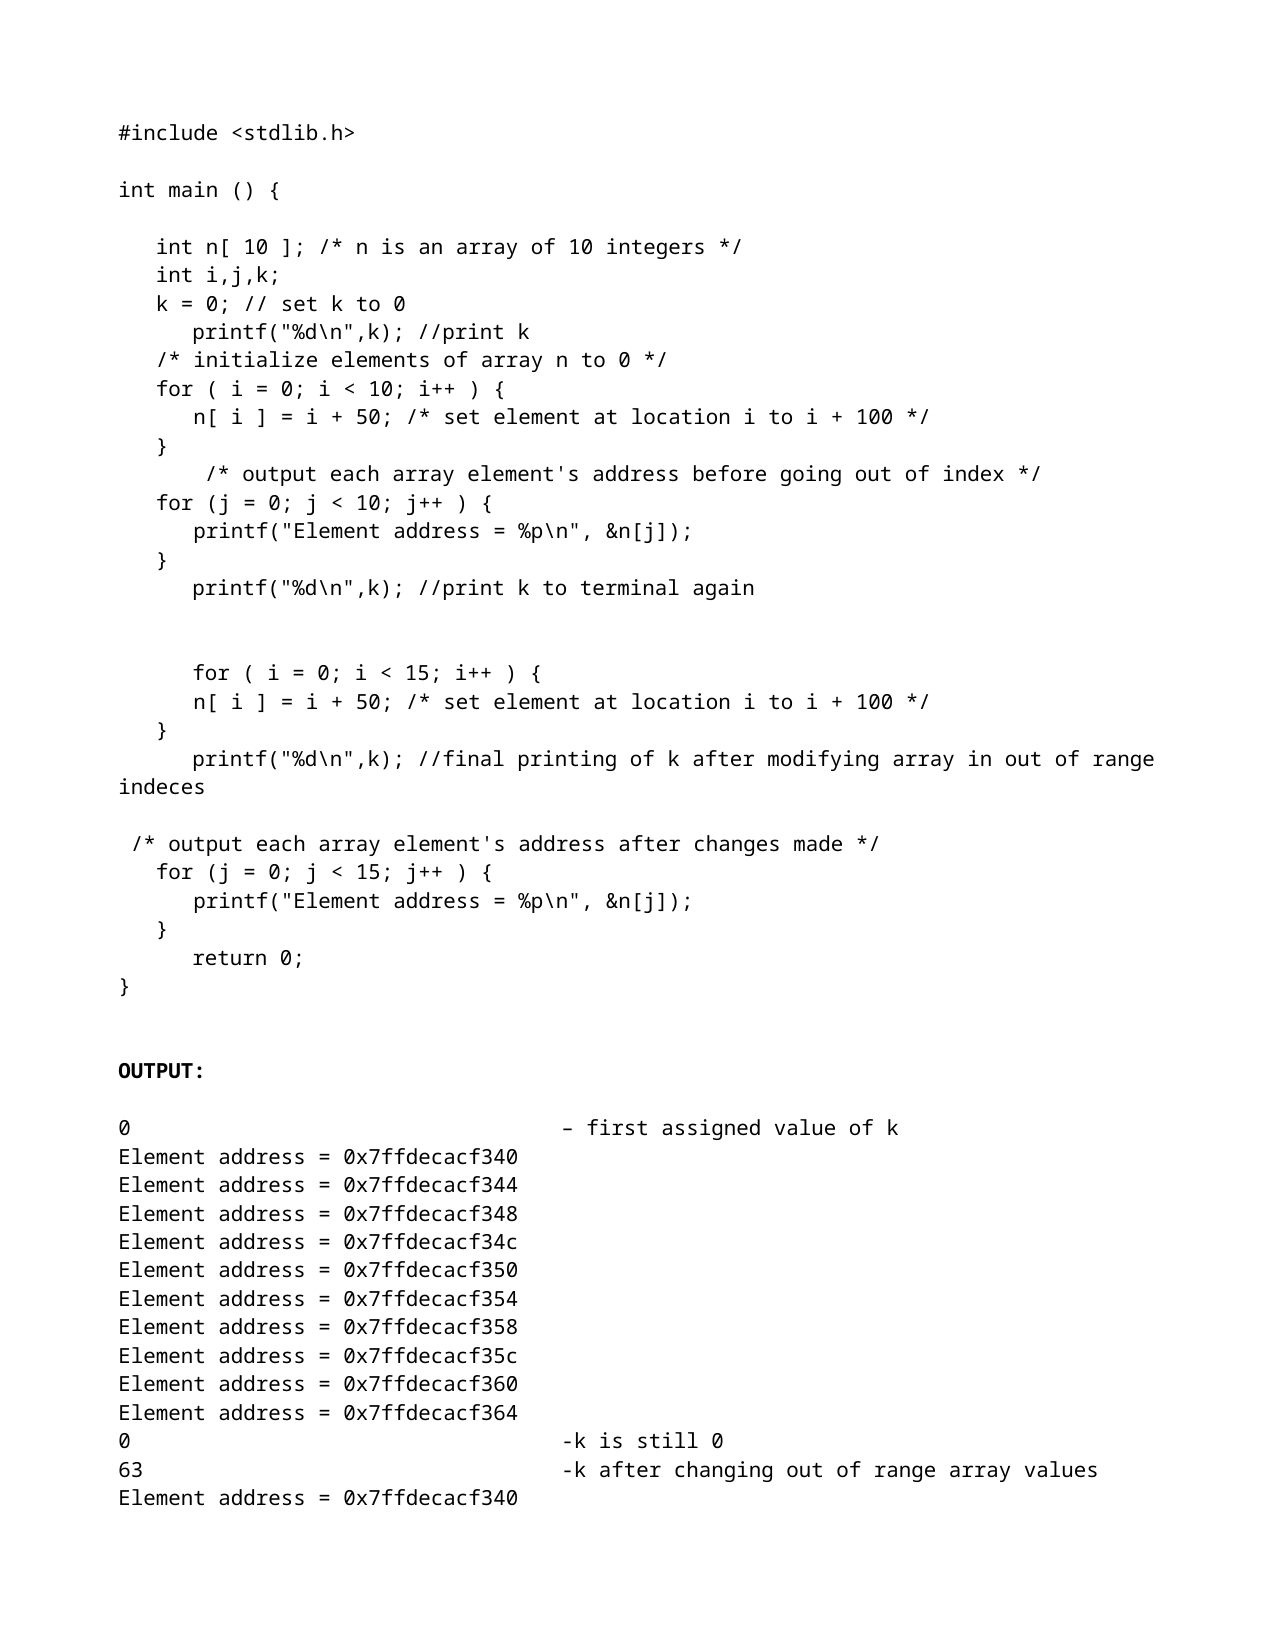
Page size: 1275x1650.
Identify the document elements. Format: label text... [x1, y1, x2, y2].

text 63 -k after changing out of range array values [118, 1455, 1157, 1483]
text for ( i = 0; i < 15; i++ ) { [118, 658, 1157, 687]
text } [118, 971, 1157, 1000]
text printf("%d\n",k); //print k [118, 317, 1157, 346]
text OUTPUT: [118, 1057, 1157, 1085]
text for (j = 0; j < 10; j++ ) { [118, 488, 1157, 516]
text Element address = 0x7ffdecacf35c [118, 1341, 1157, 1369]
text int n[ 10 ]; /* n is an array of 10 integers */ [118, 232, 1157, 260]
text Element address = 0x7ffdecacf344 [118, 1170, 1157, 1199]
text #include <stdlib.h> [118, 118, 1157, 147]
text k = 0; // set k to 0 [118, 289, 1157, 317]
text } [118, 431, 1157, 459]
text Element address = 0x7ffdecacf364 [118, 1398, 1157, 1426]
text Element address = 0x7ffdecacf354 [118, 1284, 1157, 1312]
text 0 – first assigned value of k [118, 1113, 1157, 1142]
text } [118, 545, 1157, 573]
text int i,j,k; [118, 260, 1157, 289]
text 0 -k is still 0 [118, 1426, 1157, 1455]
text Element address = 0x7ffdecacf350 [118, 1256, 1157, 1284]
text /* initialize elements of array n to 0 */ [118, 346, 1157, 374]
text for ( i = 0; i < 10; i++ ) { [118, 374, 1157, 402]
text printf("%d\n",k); //final printing of k after modifying array in out of range indeces [118, 744, 1157, 801]
text Element address = 0x7ffdecacf358 [118, 1312, 1157, 1341]
text Element address = 0x7ffdecacf34c [118, 1227, 1157, 1256]
text return 0; [118, 943, 1157, 971]
text printf("%d\n",k); //print k to terminal again [118, 573, 1157, 602]
text printf("Element address = %p\n", &n[j]); [118, 516, 1157, 545]
text } [118, 715, 1157, 744]
text /* output each array element's address after changes made */ [118, 829, 1157, 857]
text printf("Element address = %p\n", &n[j]); [118, 886, 1157, 914]
text /* output each array element's address before going out of index */ [118, 459, 1157, 488]
text n[ i ] = i + 50; /* set element at location i to i + 100 */ [118, 687, 1157, 715]
text n[ i ] = i + 50; /* set element at location i to i + 100 */ [118, 402, 1157, 431]
text for (j = 0; j < 15; j++ ) { [118, 857, 1157, 886]
text Element address = 0x7ffdecacf360 [118, 1369, 1157, 1398]
text Element address = 0x7ffdecacf340 [118, 1142, 1157, 1170]
text Element address = 0x7ffdecacf340 [118, 1483, 1157, 1512]
text } [118, 914, 1157, 943]
text int main () { [118, 175, 1157, 203]
text Element address = 0x7ffdecacf348 [118, 1199, 1157, 1227]
